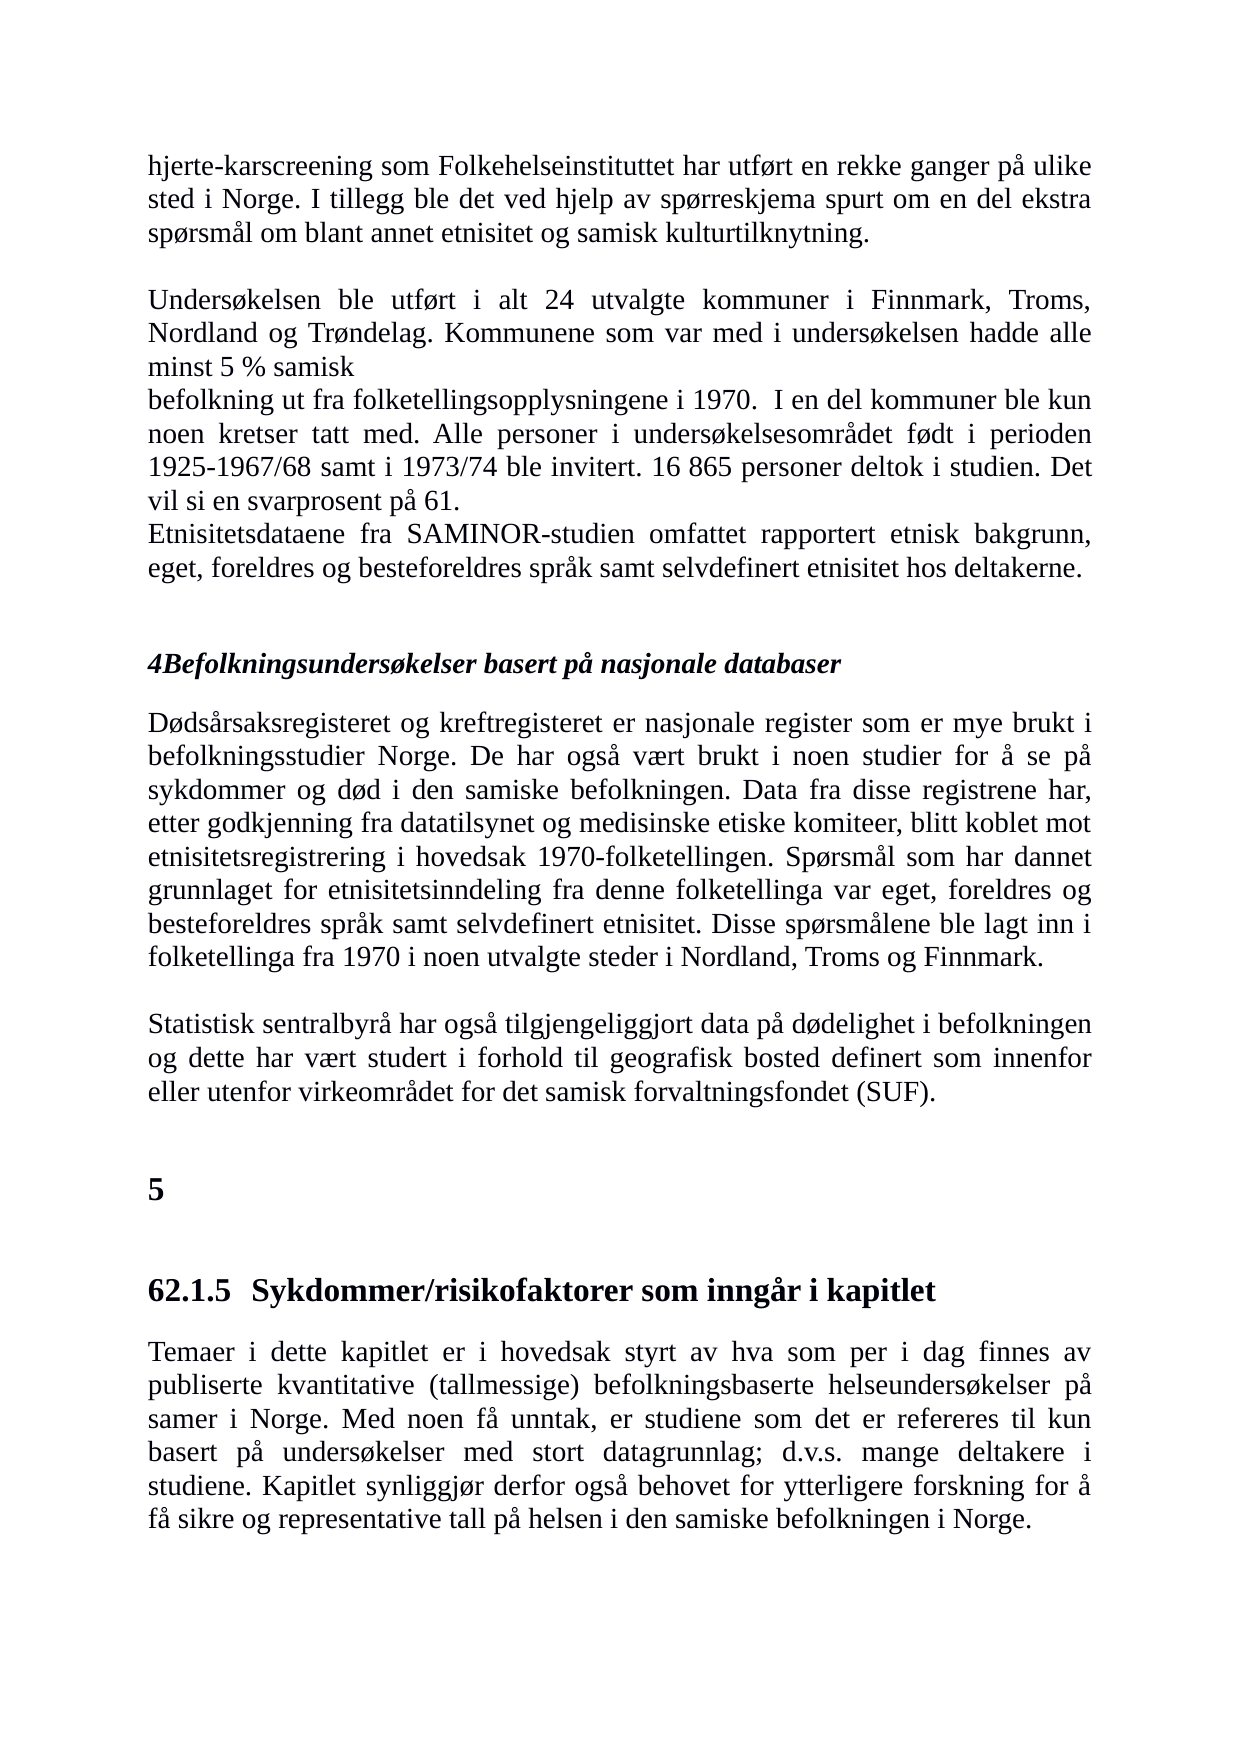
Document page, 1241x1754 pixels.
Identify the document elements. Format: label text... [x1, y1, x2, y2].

text Dødsårsaksregisteret og kreftregisteret er nasjonale register som er mye brukt i befolkningsstudier Norge. De har også vært brukt i noen studier for å se på sykdommer og død i den samiske befolkningen. Data fra disse registrene har, etter godkjenning fra datatilsynet og medisinske etiske komiteer, blitt koblet mot etnisitetsregistrering i hovedsak 1970-folketellingen. Spørsmål som har dannet grunnlaget for etnisitetsinndeling fra denne folketellinga var eget, foreldres og besteforeldres språk samt selvdefinert etnisitet. Disse spørsmålene ble lagt inn i folketellinga fra 1970 i noen utvalgte steder i Nordland, Troms og Finnmark. [148, 705, 1093, 973]
text Statistisk sentralbyrå har også tilgjengeliggjort data på dødelighet i befolkningen og dette har vært studert i forhold til geografisk bosted definert som innenfor eller utenfor virkeområdet for det samisk forvaltningsfondet (SUF). [148, 1007, 1093, 1107]
text Undersøkelsen ble utført i alt 24 utvalgte kommuner i Finnmark, Troms, Nordland og Trøndelag. Kommunene som var med i undersøkelsen hadde alle minst 5 % samisk [148, 282, 1093, 382]
text Etnisitetsdataene fra SAMINOR-studien omfattet rapportert etnisk bakgrunn, eget, foreldres og besteforeldres språk samt selvdefinert etnisitet hos deltakerne. [148, 517, 1093, 584]
text befolkning ut fra folketellingsopplysningene i 1970. I en del kommuner ble kun noen kretser tatt med. Alle personer i undersøkelsesområdet født i perioden 1925-1967/68 samt i 1973/74 ble invitert. 16 865 personer deltok i studien. Det vil si en svarprosent på 61. [148, 382, 1093, 517]
subtitle Befolkningsundersøkelser basert på nasjonale databaser [148, 646, 1093, 680]
text hjerte-karscreening som Folkehelseinstituttet har utført en rekke ganger på ulike sted i Norge. I tillegg ble det ved hjelp av spørreskjema spurt om en del ekstra spørsmål om blant annet etnisitet og samisk kulturtilknytning. [148, 148, 1093, 248]
text Temaer i dette kapitlet er i hovedsak styrt av hva som per i dag finnes av publiserte kvantitative (tallmessige) befolkningsbaserte helseundersøkelser på samer i Norge. Med noen få unntak, er studiene som det er refereres til kun basert på undersøkelser med stort datagrunnlag; d.v.s. mange deltakere i studiene. Kapitlet synliggjør derfor også behovet for ytterligere forskning for å få sikre og representative tall på helsen i den samiske befolkningen i Norge. [148, 1334, 1093, 1535]
subtitle 2.1.5 Sykdommer/risikofaktorer som inngår i kapitlet [148, 1271, 1093, 1309]
